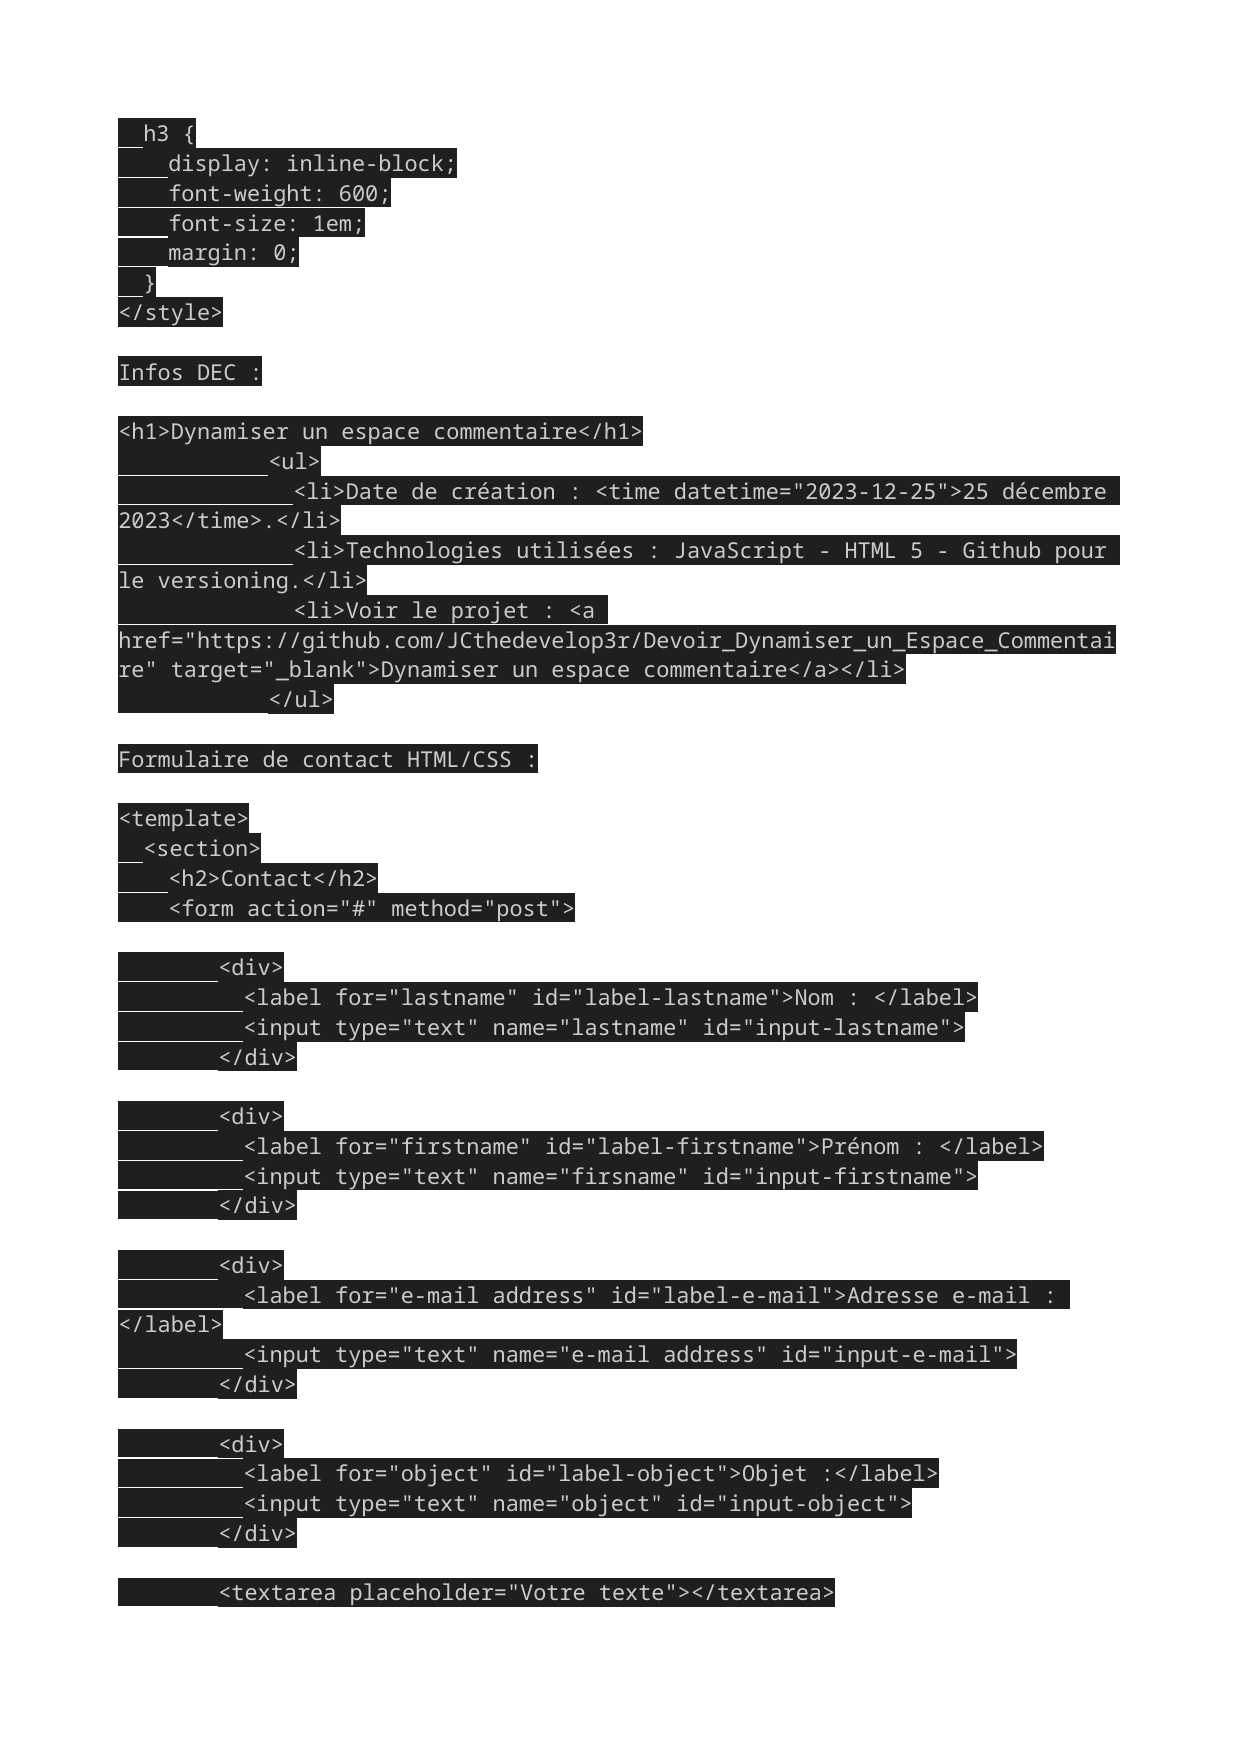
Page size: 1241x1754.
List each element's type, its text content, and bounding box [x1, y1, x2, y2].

text <input type="text" name="e-mail address" id="input-e-mail"> [118, 1339, 1122, 1369]
text </div> [118, 1369, 1122, 1399]
text </ul> [118, 684, 1122, 714]
text <label for="e-mail address" id="label-e-mail">Adresse e-mail : </label> [118, 1280, 1122, 1339]
text </style> [118, 297, 1122, 327]
text <label for="lastname" id="label-lastname">Nom : </label> [118, 982, 1122, 1012]
text font-size: 1em; [118, 207, 1122, 237]
text <input type="text" name="object" id="input-object"> [118, 1488, 1122, 1518]
text display: inline-block; [118, 148, 1122, 178]
text margin: 0; [118, 237, 1122, 267]
text } [118, 267, 1122, 297]
text <div> [118, 1101, 1122, 1131]
text </div> [118, 1042, 1122, 1071]
text <h2>Contact</h2> [118, 863, 1122, 893]
text Infos DEC : [118, 356, 1122, 386]
text <label for="object" id="label-object">Objet :</label> [118, 1458, 1122, 1488]
text <li>Technologies utilisées : JavaScript - HTML 5 - Github pour le versioning.</li> [118, 535, 1122, 595]
text <textarea placeholder="Votre texte"></textarea> [118, 1577, 1122, 1607]
text <h1>Dynamiser un espace commentaire</h1> [118, 416, 1122, 446]
text <label for="firstname" id="label-firstname">Prénom : </label> [118, 1131, 1122, 1161]
text h3 { [118, 118, 1122, 148]
text <div> [118, 1428, 1122, 1458]
text <input type="text" name="firsname" id="input-firstname"> [118, 1161, 1122, 1190]
text font-weight: 600; [118, 178, 1122, 207]
text <ul> [118, 446, 1122, 476]
text <li>Date de création : <time datetime="2023-12-25">25 décembre 2023</time>.</li> [118, 476, 1122, 535]
text Formulaire de contact HTML/CSS : [118, 744, 1122, 773]
text <template> [118, 803, 1122, 833]
text <section> [118, 833, 1122, 863]
text <li>Voir le projet : <a href="https://github.com/JCthedevelop3r/Devoir_Dynamiser_un_Espace_Commentaire" target="_blank">Dynamiser un espace commentaire</a></li> [118, 595, 1122, 684]
text <input type="text" name="lastname" id="input-lastname"> [118, 1012, 1122, 1042]
text </div> [118, 1190, 1122, 1220]
text <form action="#" method="post"> [118, 893, 1122, 922]
text <div> [118, 1250, 1122, 1280]
text <div> [118, 952, 1122, 982]
text </div> [118, 1518, 1122, 1548]
